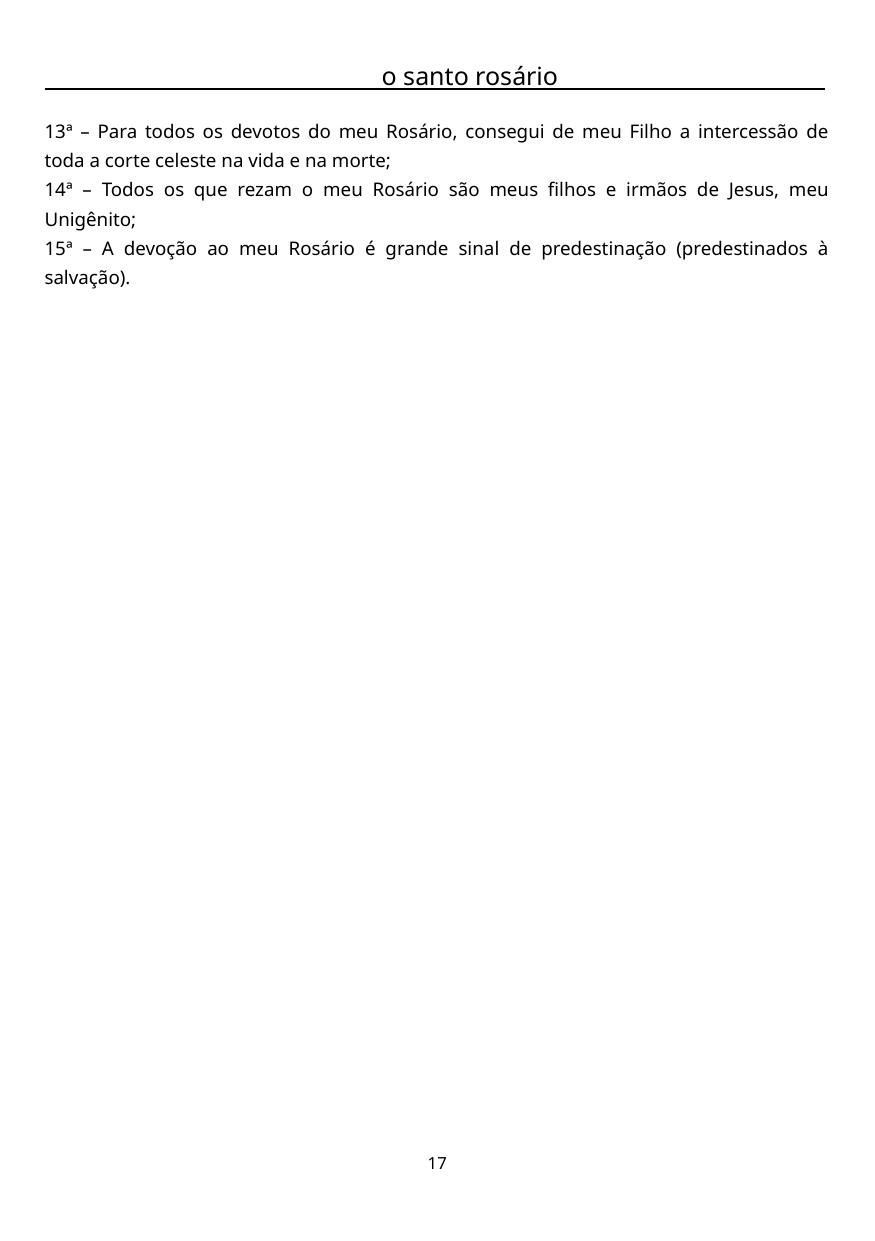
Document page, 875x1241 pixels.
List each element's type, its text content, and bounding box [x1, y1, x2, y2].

text 15ª – A devoção ao meu Rosário é grande sinal de predestinação (predestinados à salvação). [44, 235, 830, 290]
text 13ª – Para todos os devotos do meu Rosário, consegui de meu Filho a intercessão de toda a corte celeste na vida e na morte; [44, 118, 830, 173]
text 14ª – Todos os que rezam o meu Rosário são meus filhos e irmãos de Jesus, meu Unigênito; [44, 177, 830, 231]
